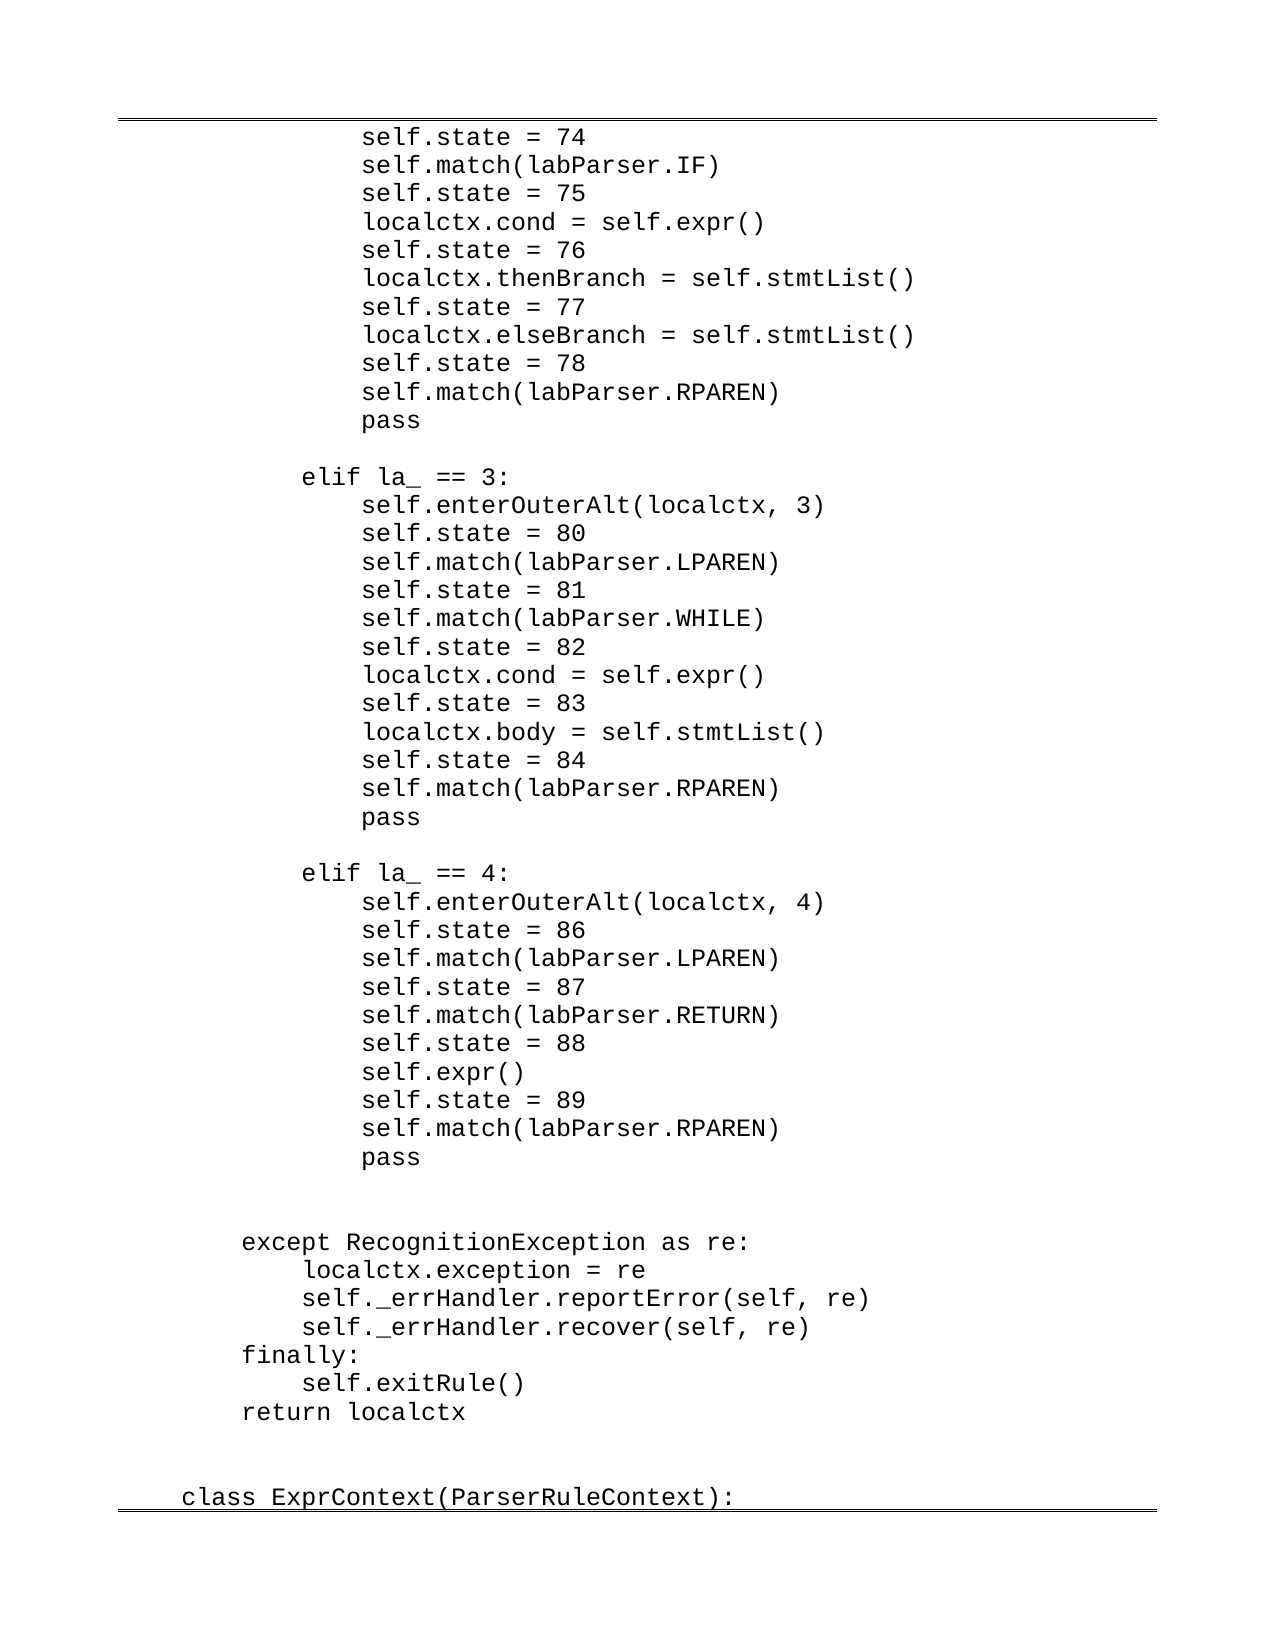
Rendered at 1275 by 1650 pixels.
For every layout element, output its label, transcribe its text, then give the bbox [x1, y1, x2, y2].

text pass [118, 1138, 1157, 1172]
text self.state = 77 [118, 288, 1157, 316]
text self.state = 88 [118, 1025, 1157, 1053]
text localctx.elseBranch = self.stmtList() [118, 316, 1157, 345]
text localctx.thenBranch = self.stmtList() [118, 260, 1157, 288]
text self.match(labParser.RETURN) [118, 996, 1157, 1025]
text self.state = 82 [118, 628, 1157, 656]
text self.match(labParser.IF) [118, 146, 1157, 175]
text self.state = 87 [118, 968, 1157, 996]
text finally: [118, 1336, 1157, 1365]
text self.match(labParser.RPAREN) [118, 373, 1157, 401]
text elif la_ == 4: [118, 855, 1157, 883]
text self.match(labParser.WHILE) [118, 600, 1157, 628]
text localctx.body = self.stmtList() [118, 713, 1157, 741]
text self.state = 89 [118, 1081, 1157, 1110]
text self._errHandler.recover(self, re) [118, 1308, 1157, 1336]
text self.exitRule() [118, 1365, 1157, 1393]
text self.state = 81 [118, 571, 1157, 600]
text self.state = 76 [118, 231, 1157, 260]
text self.state = 83 [118, 685, 1157, 713]
text self.state = 75 [118, 175, 1157, 203]
text class ExprContext(ParserRuleContext): [118, 1478, 1157, 1509]
text localctx.cond = self.expr() [118, 203, 1157, 231]
text self.enterOuterAlt(localctx, 3) [118, 486, 1157, 515]
text except RecognitionException as re: [118, 1223, 1157, 1251]
text self.enterOuterAlt(localctx, 4) [118, 883, 1157, 911]
text self.state = 78 [118, 345, 1157, 373]
text self.match(labParser.LPAREN) [118, 543, 1157, 571]
text self.state = 80 [118, 515, 1157, 543]
text self.match(labParser.RPAREN) [118, 770, 1157, 798]
text localctx.cond = self.expr() [118, 656, 1157, 685]
text self.match(labParser.RPAREN) [118, 1110, 1157, 1138]
text self.match(labParser.LPAREN) [118, 940, 1157, 968]
text self._errHandler.reportError(self, re) [118, 1280, 1157, 1308]
text self.expr() [118, 1053, 1157, 1081]
text elif la_ == 3: [118, 458, 1157, 486]
text pass [118, 401, 1157, 436]
text self.state = 74 [118, 121, 1157, 146]
text self.state = 86 [118, 911, 1157, 940]
text pass [118, 798, 1157, 832]
text self.state = 84 [118, 741, 1157, 770]
text return localctx [118, 1393, 1157, 1427]
text localctx.exception = re [118, 1251, 1157, 1280]
